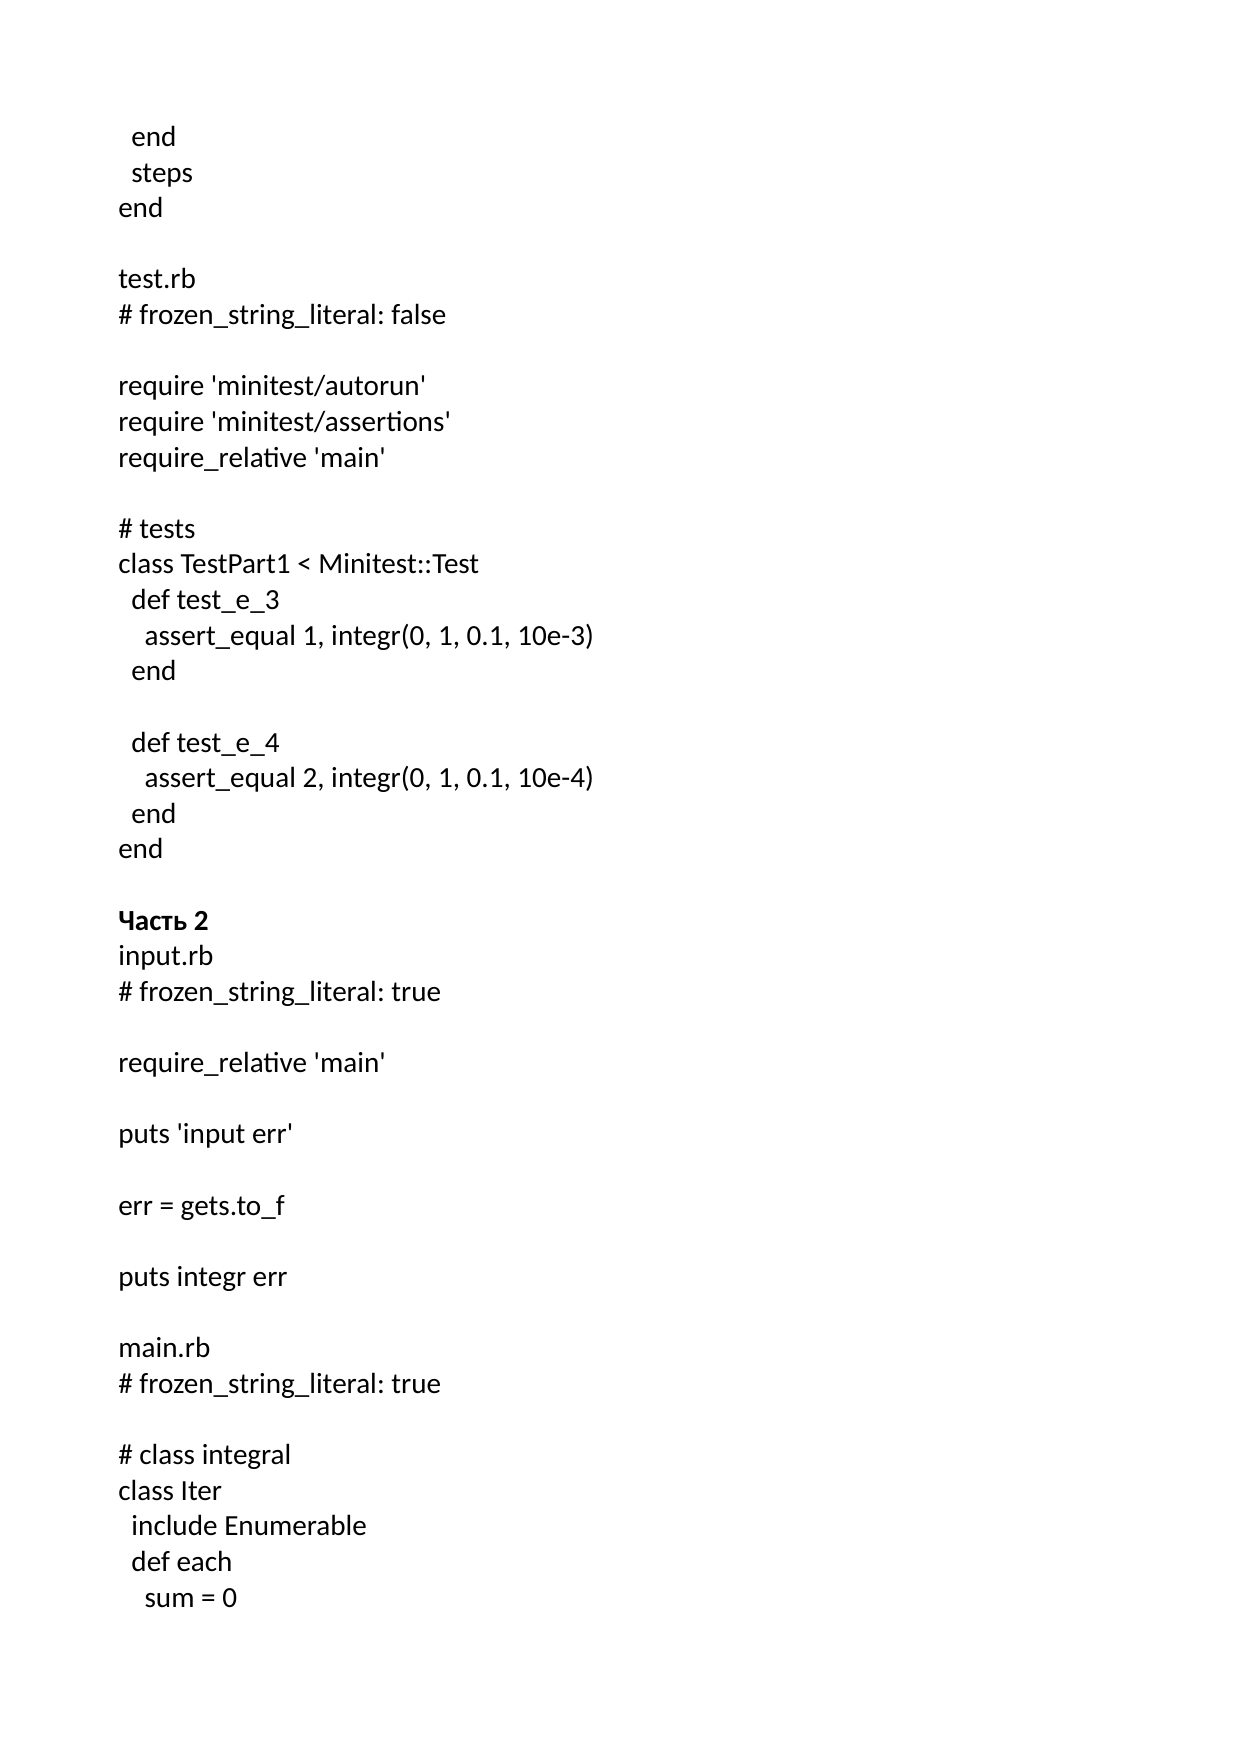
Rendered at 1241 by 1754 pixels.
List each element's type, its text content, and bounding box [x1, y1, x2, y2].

text # frozen_string_literal: false [118, 296, 1122, 332]
text assert_equal 2, integr(0, 1, 0.1, 10e-4) [118, 759, 1122, 795]
text input.rb [118, 937, 1122, 973]
text class Iter [118, 1472, 1122, 1507]
text puts integr err [118, 1258, 1122, 1294]
text test.rb [118, 261, 1122, 296]
text end [118, 795, 1122, 831]
text err = gets.to_f [118, 1187, 1122, 1222]
text require 'minitest/autorun' [118, 367, 1122, 403]
text end [118, 118, 1122, 154]
text # class integral [118, 1436, 1122, 1472]
text include Enumerable [118, 1507, 1122, 1543]
text sum = 0 [118, 1579, 1122, 1614]
text require_relative 'main' [118, 439, 1122, 474]
text assert_equal 1, integr(0, 1, 0.1, 10e-3) [118, 617, 1122, 652]
text def test_e_4 [118, 724, 1122, 759]
text steps [118, 154, 1122, 189]
text Часть 2 [118, 902, 1122, 937]
text puts 'input err' [118, 1116, 1122, 1151]
text require 'minitest/assertions' [118, 403, 1122, 439]
text def each [118, 1543, 1122, 1579]
text def test_e_3 [118, 581, 1122, 617]
text main.rb [118, 1329, 1122, 1365]
text # frozen_string_literal: true [118, 973, 1122, 1009]
text end [118, 189, 1122, 225]
text class TestPart1 < Minitest::Test [118, 546, 1122, 581]
text require_relative 'main' [118, 1044, 1122, 1080]
text # tests [118, 510, 1122, 546]
text # frozen_string_literal: true [118, 1365, 1122, 1401]
text end [118, 652, 1122, 688]
text end [118, 831, 1122, 866]
